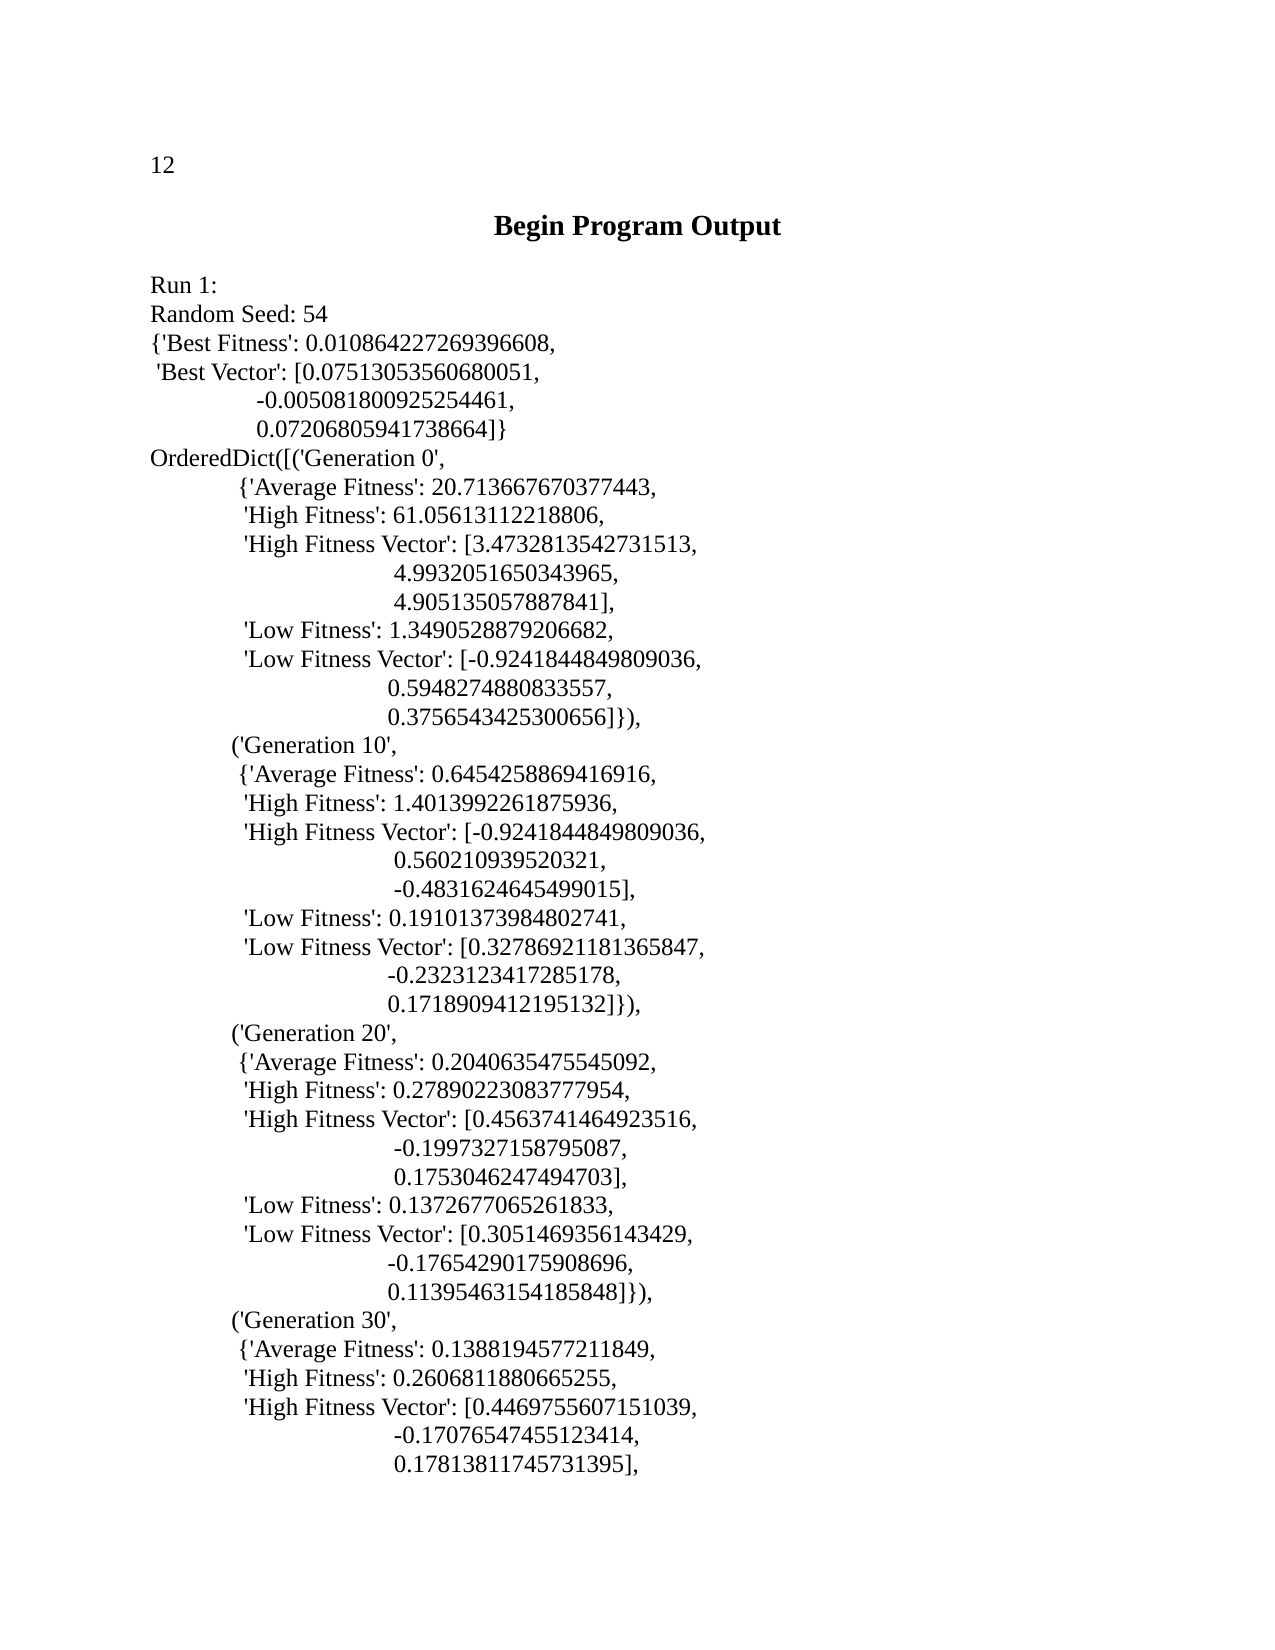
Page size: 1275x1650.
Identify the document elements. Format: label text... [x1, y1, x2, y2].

text 'High Fitness': 1.4013992261875936, [150, 788, 1125, 817]
text -0.1997327158795087, [150, 1133, 1125, 1162]
text Run 1: [150, 271, 1125, 299]
text {'Best Fitness': 0.010864227269396608, [150, 328, 1125, 357]
text Random Seed: 54 [150, 299, 1125, 328]
text -0.17654290175908696, [150, 1248, 1125, 1277]
text 'High Fitness Vector': [-0.9241844849809036, [150, 817, 1125, 846]
text 'Low Fitness Vector': [-0.9241844849809036, [150, 644, 1125, 673]
text 'Low Fitness Vector': [0.3051469356143429, [150, 1219, 1125, 1248]
text -0.005081800925254461, [150, 386, 1125, 414]
text 'Best Vector': [0.07513053560680051, [150, 357, 1125, 386]
text 4.9932051650343965, [150, 558, 1125, 587]
text 0.560210939520321, [150, 846, 1125, 874]
text 'High Fitness Vector': [0.4469755607151039, [150, 1392, 1125, 1421]
text -0.17076547455123414, [150, 1421, 1125, 1449]
text -0.2323123417285178, [150, 961, 1125, 989]
text 0.11395463154185848]}), [150, 1277, 1125, 1306]
text {'Average Fitness': 0.2040635475545092, [150, 1047, 1125, 1076]
text 'High Fitness': 0.27890223083777954, [150, 1076, 1125, 1104]
text -0.4831624645499015], [150, 874, 1125, 903]
text 'Low Fitness': 0.1372677065261833, [150, 1191, 1125, 1219]
text 'High Fitness': 61.05613112218806, [150, 501, 1125, 529]
text 4.905135057887841], [150, 587, 1125, 616]
text 0.17813811745731395], [150, 1449, 1125, 1478]
text 'Low Fitness Vector': [0.32786921181365847, [150, 932, 1125, 961]
text 'High Fitness': 0.2606811880665255, [150, 1363, 1125, 1392]
text 'High Fitness Vector': [3.4732813542731513, [150, 529, 1125, 558]
text 0.1718909412195132]}), [150, 989, 1125, 1018]
text {'Average Fitness': 0.6454258869416916, [150, 759, 1125, 788]
text {'Average Fitness': 20.713667670377443, [150, 472, 1125, 501]
text 0.3756543425300656]}), [150, 702, 1125, 731]
text 'Low Fitness': 1.3490528879206682, [150, 616, 1125, 644]
text Begin Program Output [150, 208, 1125, 242]
text ('Generation 10', [150, 731, 1125, 759]
text 0.07206805941738664]} [150, 414, 1125, 443]
text ('Generation 30', [150, 1306, 1125, 1334]
text ('Generation 20', [150, 1018, 1125, 1047]
text 'Low Fitness': 0.19101373984802741, [150, 903, 1125, 932]
text 0.1753046247494703], [150, 1162, 1125, 1191]
text OrderedDict([('Generation 0', [150, 443, 1125, 472]
text 0.5948274880833557, [150, 673, 1125, 702]
text 'High Fitness Vector': [0.4563741464923516, [150, 1104, 1125, 1133]
text {'Average Fitness': 0.1388194577211849, [150, 1334, 1125, 1363]
